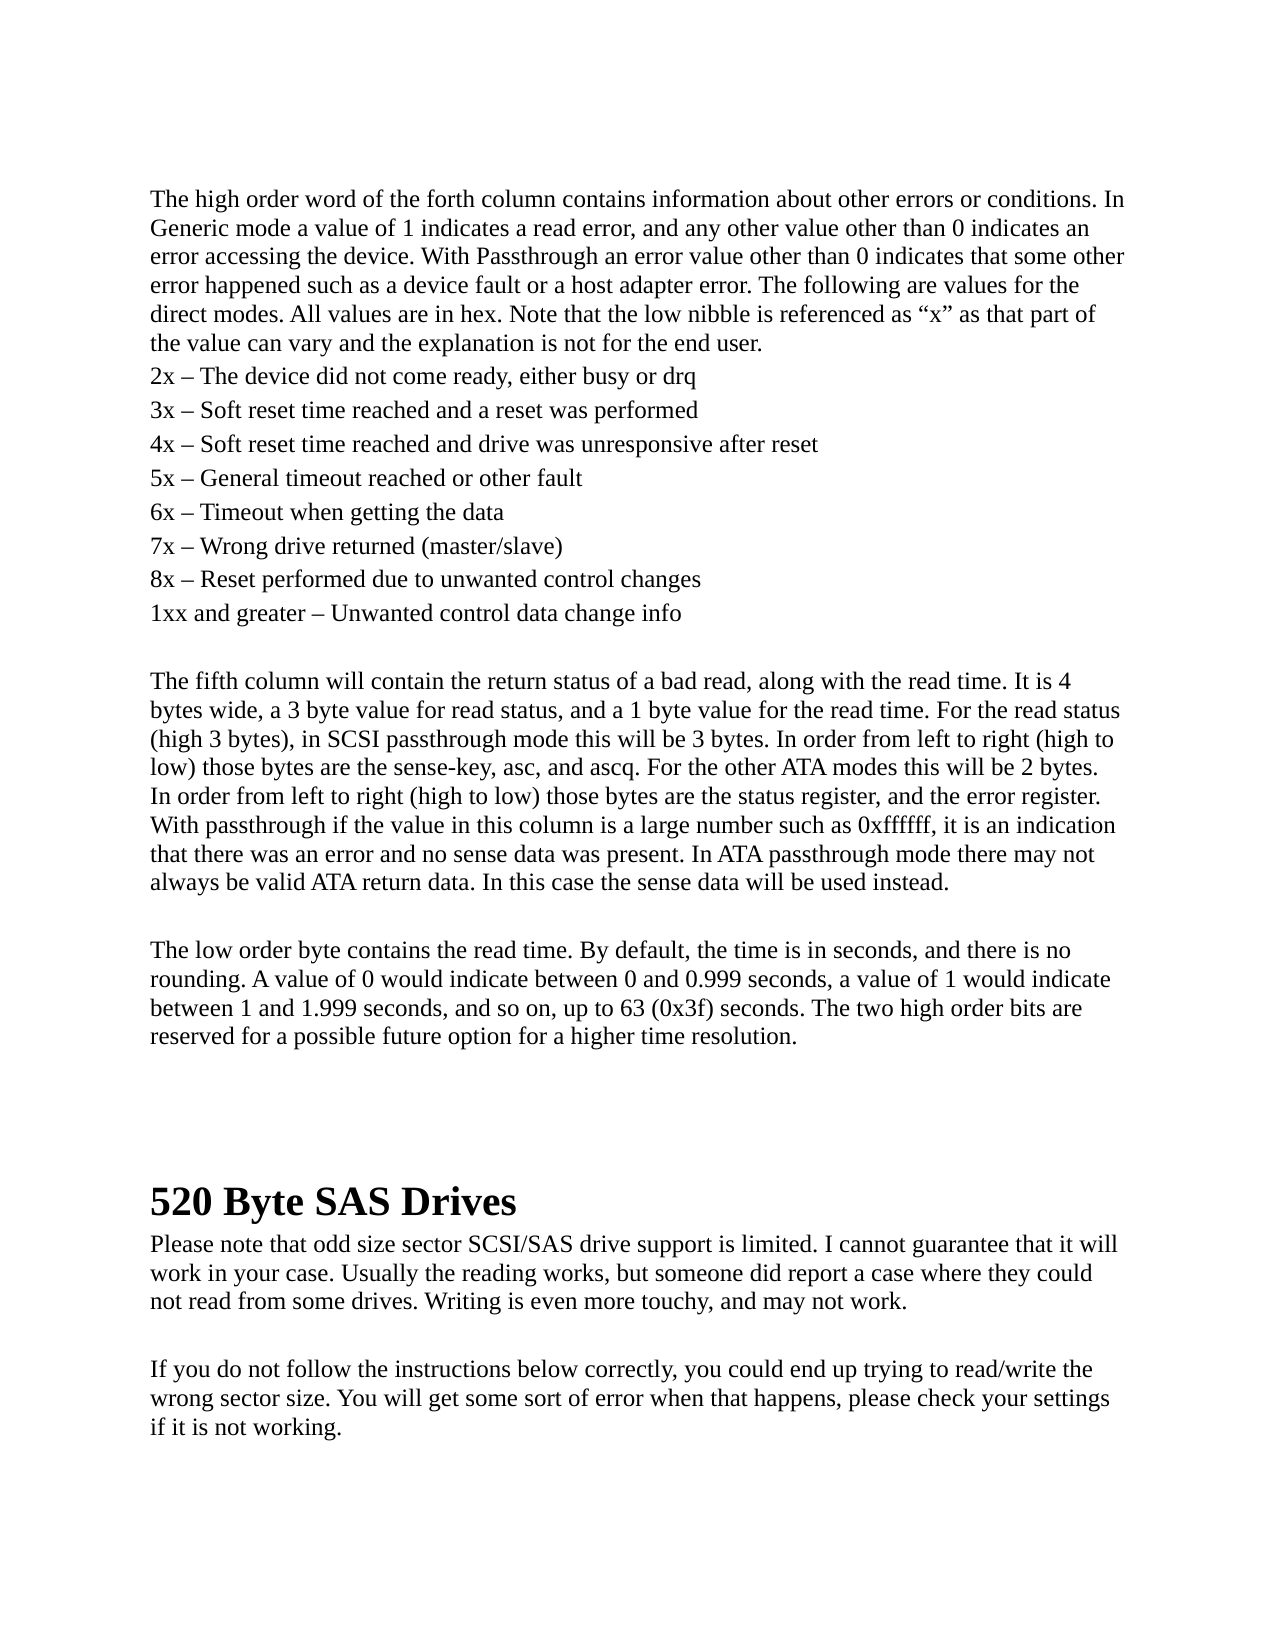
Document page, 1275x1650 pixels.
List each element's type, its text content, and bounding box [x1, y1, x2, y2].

text 2x – The device did not come ready, either busy or drq [150, 361, 1125, 390]
text Please note that odd size sector SCSI/SAS drive support is limited. I cannot guarantee that it will work in your case. Usually the reading works, but someone did report a case where they could not read from some drives. Writing is even more touchy, and may not work. [150, 1229, 1125, 1315]
text The high order word of the forth column contains information about other errors or conditions. In Generic mode a value of 1 indicates a read error, and any other value other than 0 indicates an error accessing the device. With Passthrough an error value other than 0 indicates that some other error happened such as a device fault or a host adapter error. The following are values for the direct modes. All values are in hex. Note that the low nibble is referenced as “x” as that part of the value can vary and the explanation is not for the end user. [150, 184, 1125, 356]
text If you do not follow the instructions below correctly, you could end up trying to read/write the wrong sector size. You will get some sort of error when that happens, please check your settings if it is not working. [150, 1354, 1125, 1440]
text 1xx and greater – Unwanted control data change info [150, 598, 1125, 627]
text 5x – General timeout reached or other fault [150, 463, 1125, 492]
text 8x – Reset performed due to unwanted control changes [150, 564, 1125, 593]
text The low order byte contains the read time. By default, the time is in seconds, and there is no rounding. A value of 0 would indicate between 0 and 0.999 seconds, a value of 1 would indicate between 1 and 1.999 seconds, and so on, up to 63 (0x3f) seconds. The two high order bits are reserved for a possible future option for a higher time resolution. [150, 935, 1125, 1050]
text 7x – Wrong drive returned (master/slave) [150, 531, 1125, 559]
text 3x – Soft reset time reached and a reset was performed [150, 395, 1125, 424]
subtitle 520 Byte SAS Drives [150, 1176, 1125, 1224]
text 4x – Soft reset time reached and drive was unresponsive after reset [150, 429, 1125, 458]
text 6x – Timeout when getting the data [150, 497, 1125, 526]
text The fifth column will contain the return status of a bad read, along with the read time. It is 4 bytes wide, a 3 byte value for read status, and a 1 byte value for the read time. For the read status (high 3 bytes), in SCSI passthrough mode this will be 3 bytes. In order from left to right (high to low) those bytes are the sense-key, asc, and ascq. For the other ATA modes this will be 2 bytes. In order from left to right (high to low) those bytes are the status register, and the error register. With passthrough if the value in this column is a large number such as 0xffffff, it is an indication that there was an error and no sense data was present. In ATA passthrough mode there may not always be valid ATA return data. In this case the sense data will be used instead. [150, 666, 1125, 896]
